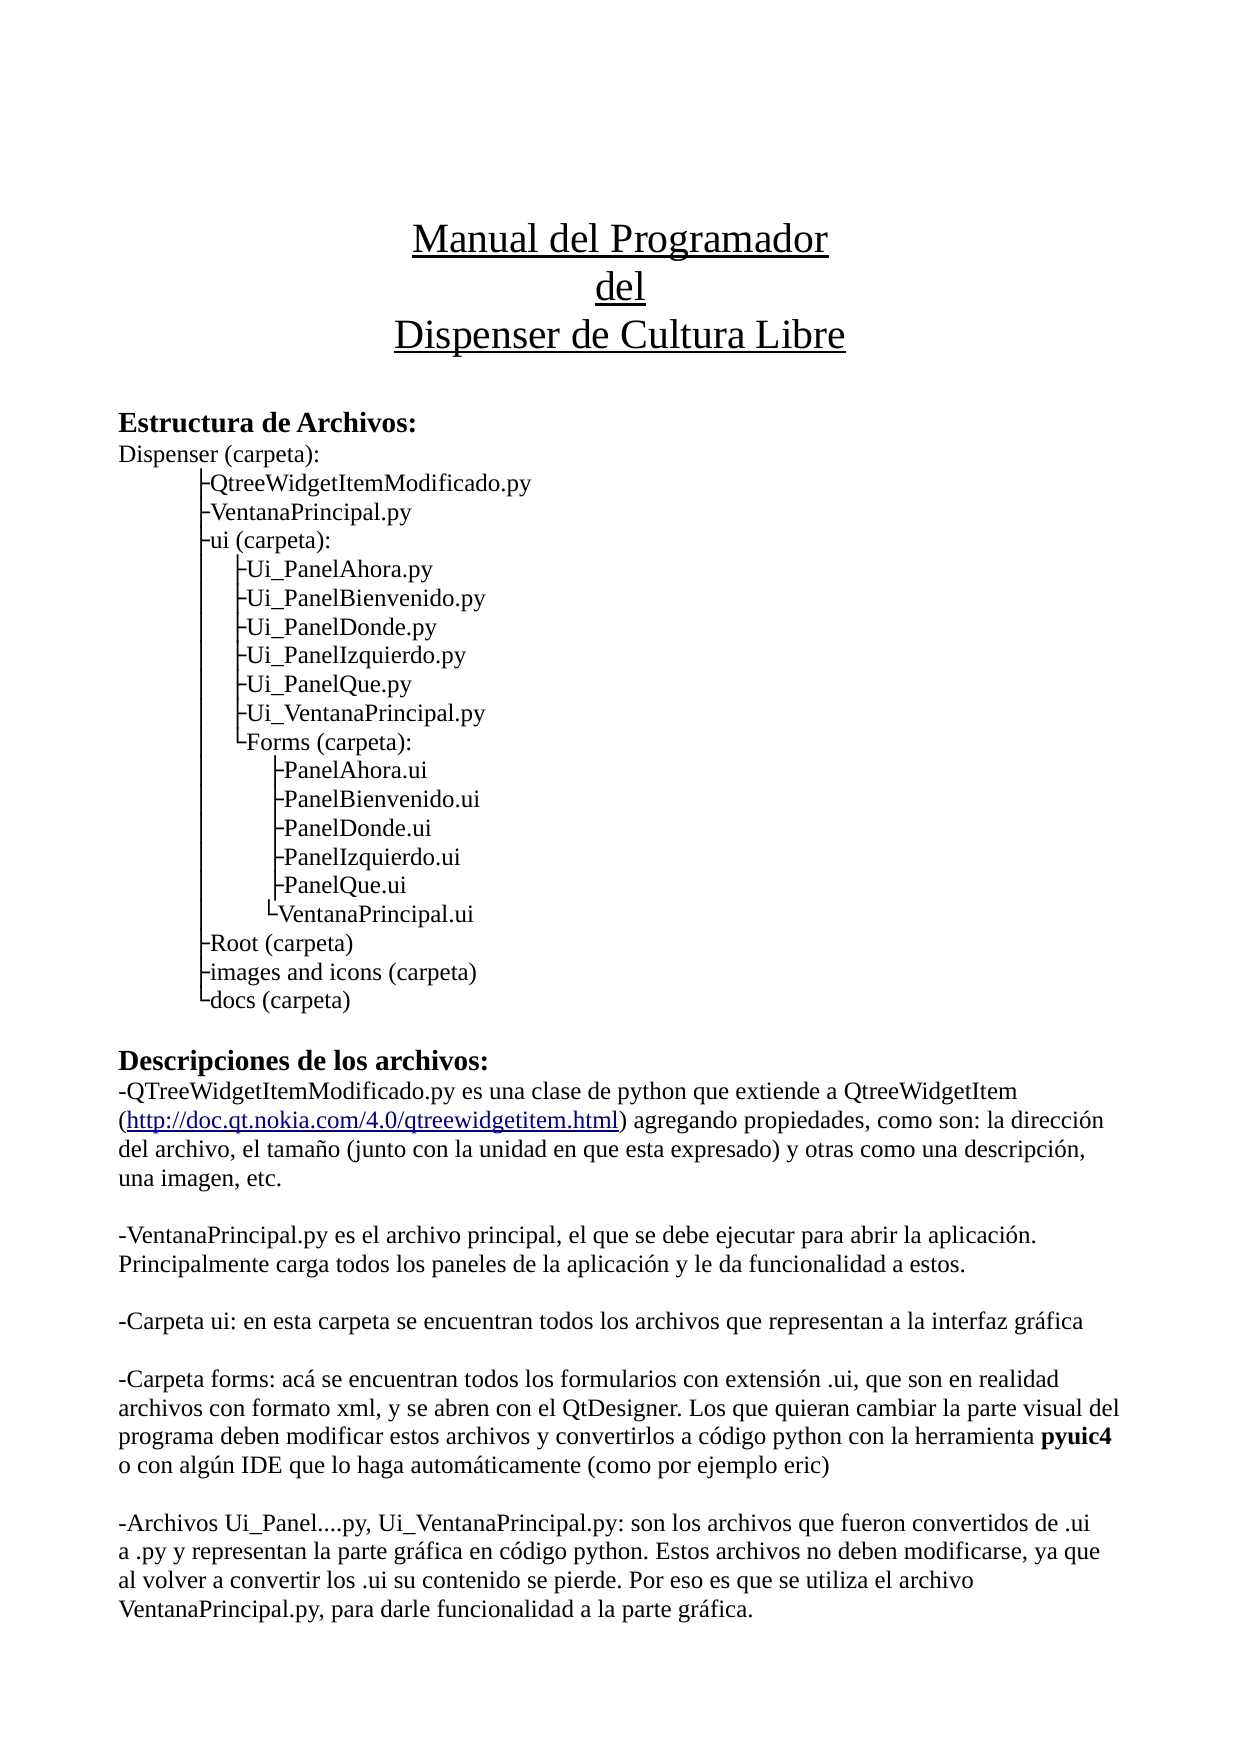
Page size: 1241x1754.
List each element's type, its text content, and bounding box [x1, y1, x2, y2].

text -QTreeWidgetItemModificado.py es una clase de python que extiende a QtreeWidgetItem (http://doc.qt.nokia.com/4.0/qtreewidgetitem.html) agregando propiedades, como son: la dirección del archivo, el tamaño (junto con la unidad en que esta expresado) y otras como una descripción, una imagen, etc. [118, 1076, 1122, 1191]
text Descripciones de los archivos: [118, 1043, 1122, 1076]
text │ ├PanelDonde.ui [118, 813, 200, 842]
text del [118, 262, 1122, 310]
text ├VentanaPrincipal.py [202, 497, 1122, 525]
text Dispenser (carpeta): [118, 439, 1122, 468]
text │ ├PanelIzquierdo.ui [276, 842, 1122, 870]
text ├Root (carpeta) [118, 928, 200, 957]
text └docs (carpeta) [118, 985, 1122, 1014]
text -Carpeta ui: en esta carpeta se encuentran todos los archivos que representan a la interfaz gráfica [118, 1306, 1122, 1335]
text Dispenser de Cultura Libre [118, 310, 1122, 358]
text │ └VentanaPrincipal.ui [118, 899, 200, 928]
text -Carpeta forms: acá se encuentran todos los formularios con extensión .ui, que son en realidad archivos con formato xml, y se abren con el QtDesigner. Los que quieran cambiar la parte visual del programa deben modificar estos archivos y convertirlos a código python con la herramienta pyuic4 o con algún IDE que lo haga automáticamente (como por ejemplo eric) [118, 1364, 1122, 1479]
text ├ui (carpeta): [118, 525, 200, 554]
text │ ├Ui_PanelAhora.py [202, 554, 236, 583]
text │ ├PanelAhora.ui [202, 755, 274, 784]
text │ ├PanelBienvenido.ui [276, 784, 1122, 813]
text │ ├Ui_PanelIzquierdo.py [118, 640, 200, 669]
text │ ├Ui_PanelIzquierdo.py [202, 640, 236, 669]
text │ ├PanelBienvenido.ui [118, 784, 200, 813]
text │ ├Ui_VentanaPrincipal.py [202, 698, 236, 727]
text │ ├Ui_PanelDonde.py [238, 612, 1122, 640]
text │ ├PanelIzquierdo.ui [202, 842, 274, 870]
text │ ├PanelQue.ui [118, 870, 200, 899]
text ├images and icons (carpeta) [118, 957, 200, 985]
text │ └Forms (carpeta): [202, 727, 1122, 755]
text │ ├PanelDonde.ui [202, 813, 274, 842]
text ├Root (carpeta) [202, 928, 1122, 957]
text │ ├Ui_PanelBienvenido.py [202, 583, 236, 612]
text │ ├PanelQue.ui [276, 870, 1122, 899]
text -Archivos Ui_Panel....py, Ui_VentanaPrincipal.py: son los archivos que fueron convertidos de .ui a .py y representan la parte gráfica en código python. Estos archivos no deben modificarse, ya que al volver a convertir los .ui su contenido se pierde. Por eso es que se utiliza el archivo VentanaPrincipal.py, para darle funcionalidad a la parte gráfica. [118, 1508, 1122, 1623]
text │ └VentanaPrincipal.ui [202, 899, 1122, 928]
text │ ├Ui_PanelAhora.py [238, 554, 1122, 583]
text ├ui (carpeta): [202, 525, 1122, 554]
text │ ├PanelDonde.ui [276, 813, 1122, 842]
text │ ├PanelBienvenido.ui [202, 784, 274, 813]
text │ ├Ui_PanelQue.py [238, 669, 1122, 698]
text ├VentanaPrincipal.py [118, 497, 200, 525]
text │ ├Ui_PanelBienvenido.py [238, 583, 1122, 612]
text │ └Forms (carpeta): [118, 727, 200, 755]
text │ ├Ui_PanelDonde.py [202, 612, 236, 640]
text │ ├Ui_PanelQue.py [202, 669, 236, 698]
text ├QtreeWidgetItemModificado.py [202, 468, 1122, 497]
text │ ├PanelAhora.ui [276, 755, 1122, 784]
text │ ├PanelAhora.ui [118, 755, 200, 784]
text │ ├Ui_PanelBienvenido.py [118, 583, 200, 612]
text │ ├Ui_PanelIzquierdo.py [238, 640, 1122, 669]
text │ ├Ui_PanelQue.py [118, 669, 200, 698]
text Manual del Programador [118, 214, 1122, 262]
text │ ├PanelQue.ui [202, 870, 274, 899]
text │ ├Ui_VentanaPrincipal.py [238, 698, 1122, 727]
text │ ├Ui_PanelDonde.py [118, 612, 200, 640]
text -VentanaPrincipal.py es el archivo principal, el que se debe ejecutar para abrir la aplicación. Principalmente carga todos los paneles de la aplicación y le da funcionalidad a estos. [118, 1220, 1122, 1278]
text Estructura de Archivos: [118, 406, 1122, 439]
text ├images and icons (carpeta) [202, 957, 1122, 985]
text ├QtreeWidgetItemModificado.py [118, 468, 200, 497]
text │ ├Ui_VentanaPrincipal.py [118, 698, 200, 727]
text │ ├Ui_PanelAhora.py [118, 554, 200, 583]
text │ ├PanelIzquierdo.ui [118, 842, 200, 870]
